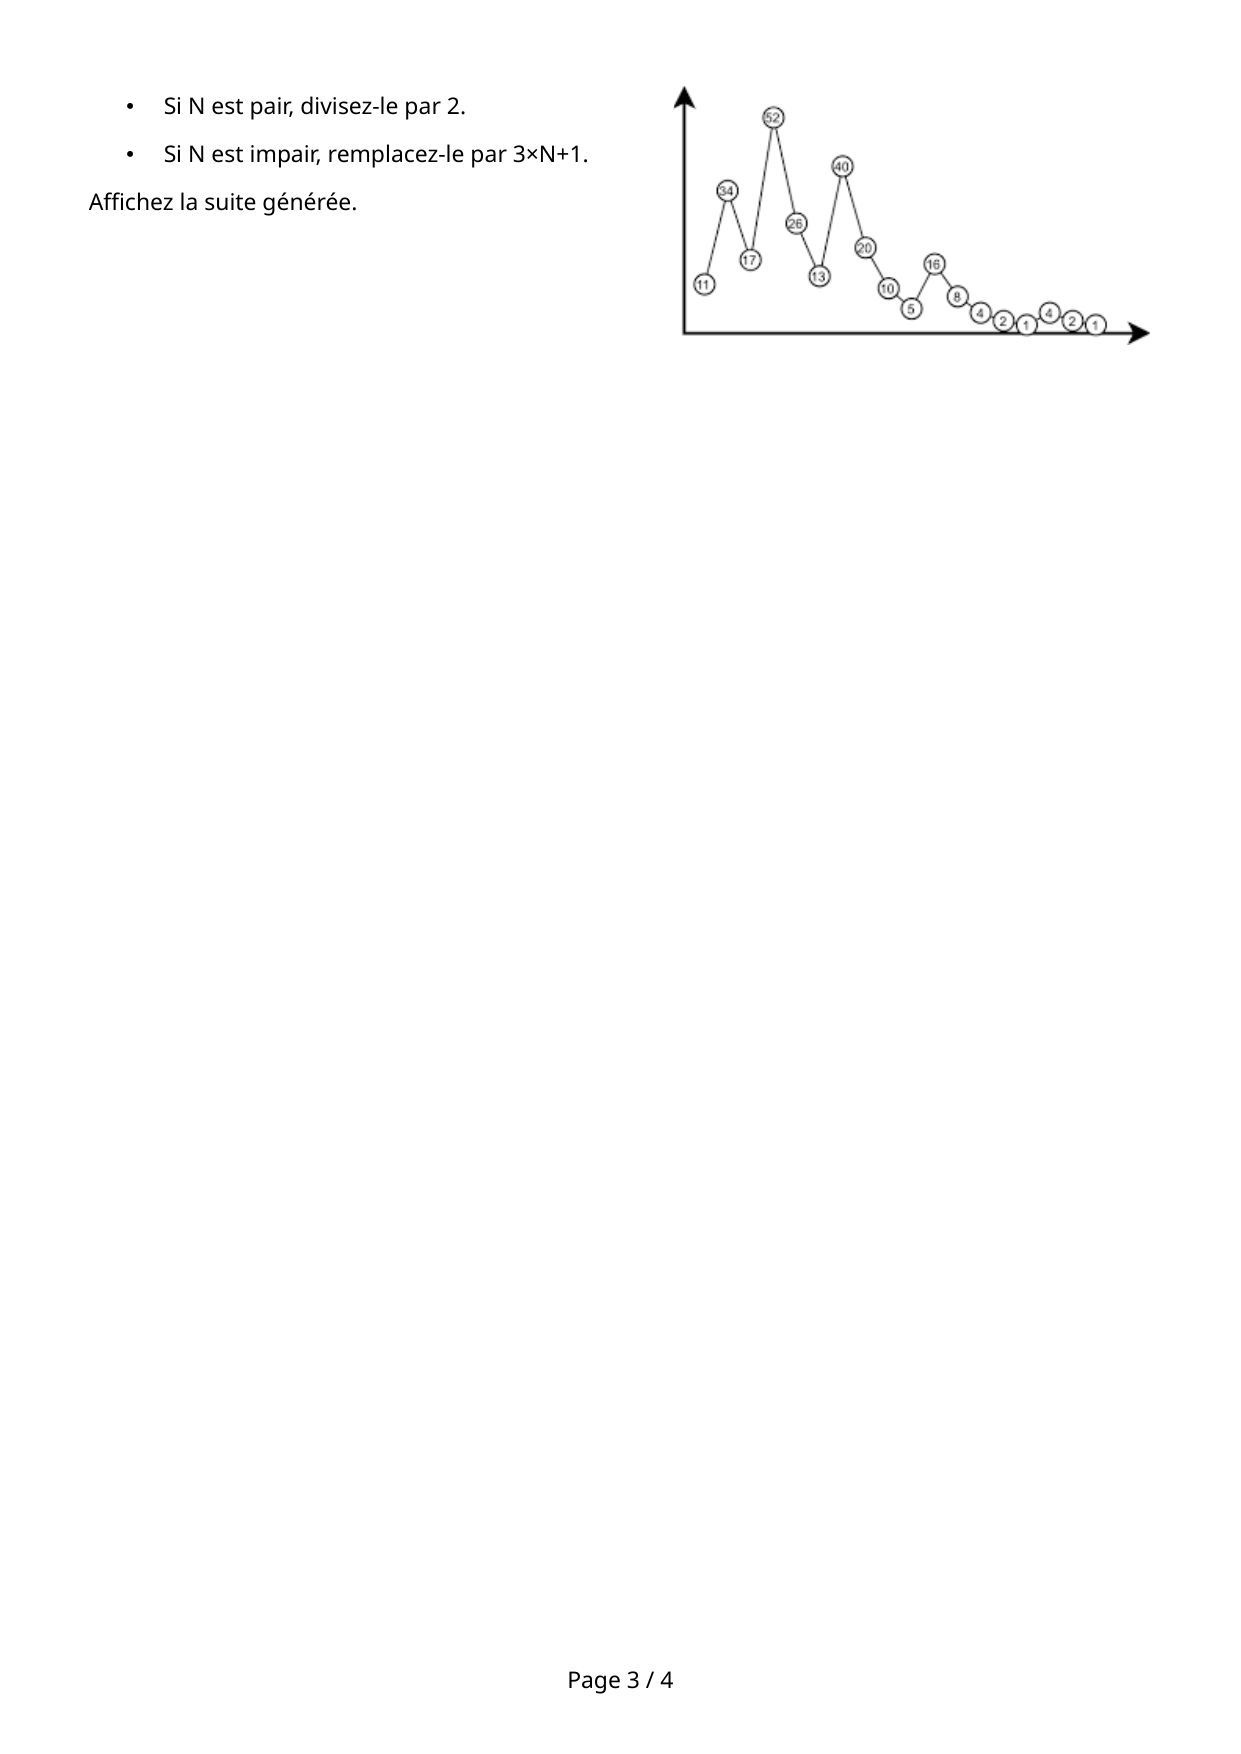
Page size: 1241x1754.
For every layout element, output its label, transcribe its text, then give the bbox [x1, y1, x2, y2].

text Affichez la suite générée. [88, 186, 673, 217]
list Si N est pair, divisez-le par 2. [126, 90, 673, 122]
list Si N est impair, remplacez-le par 3×N+1. [126, 138, 673, 169]
picture [673, 86, 1151, 345]
